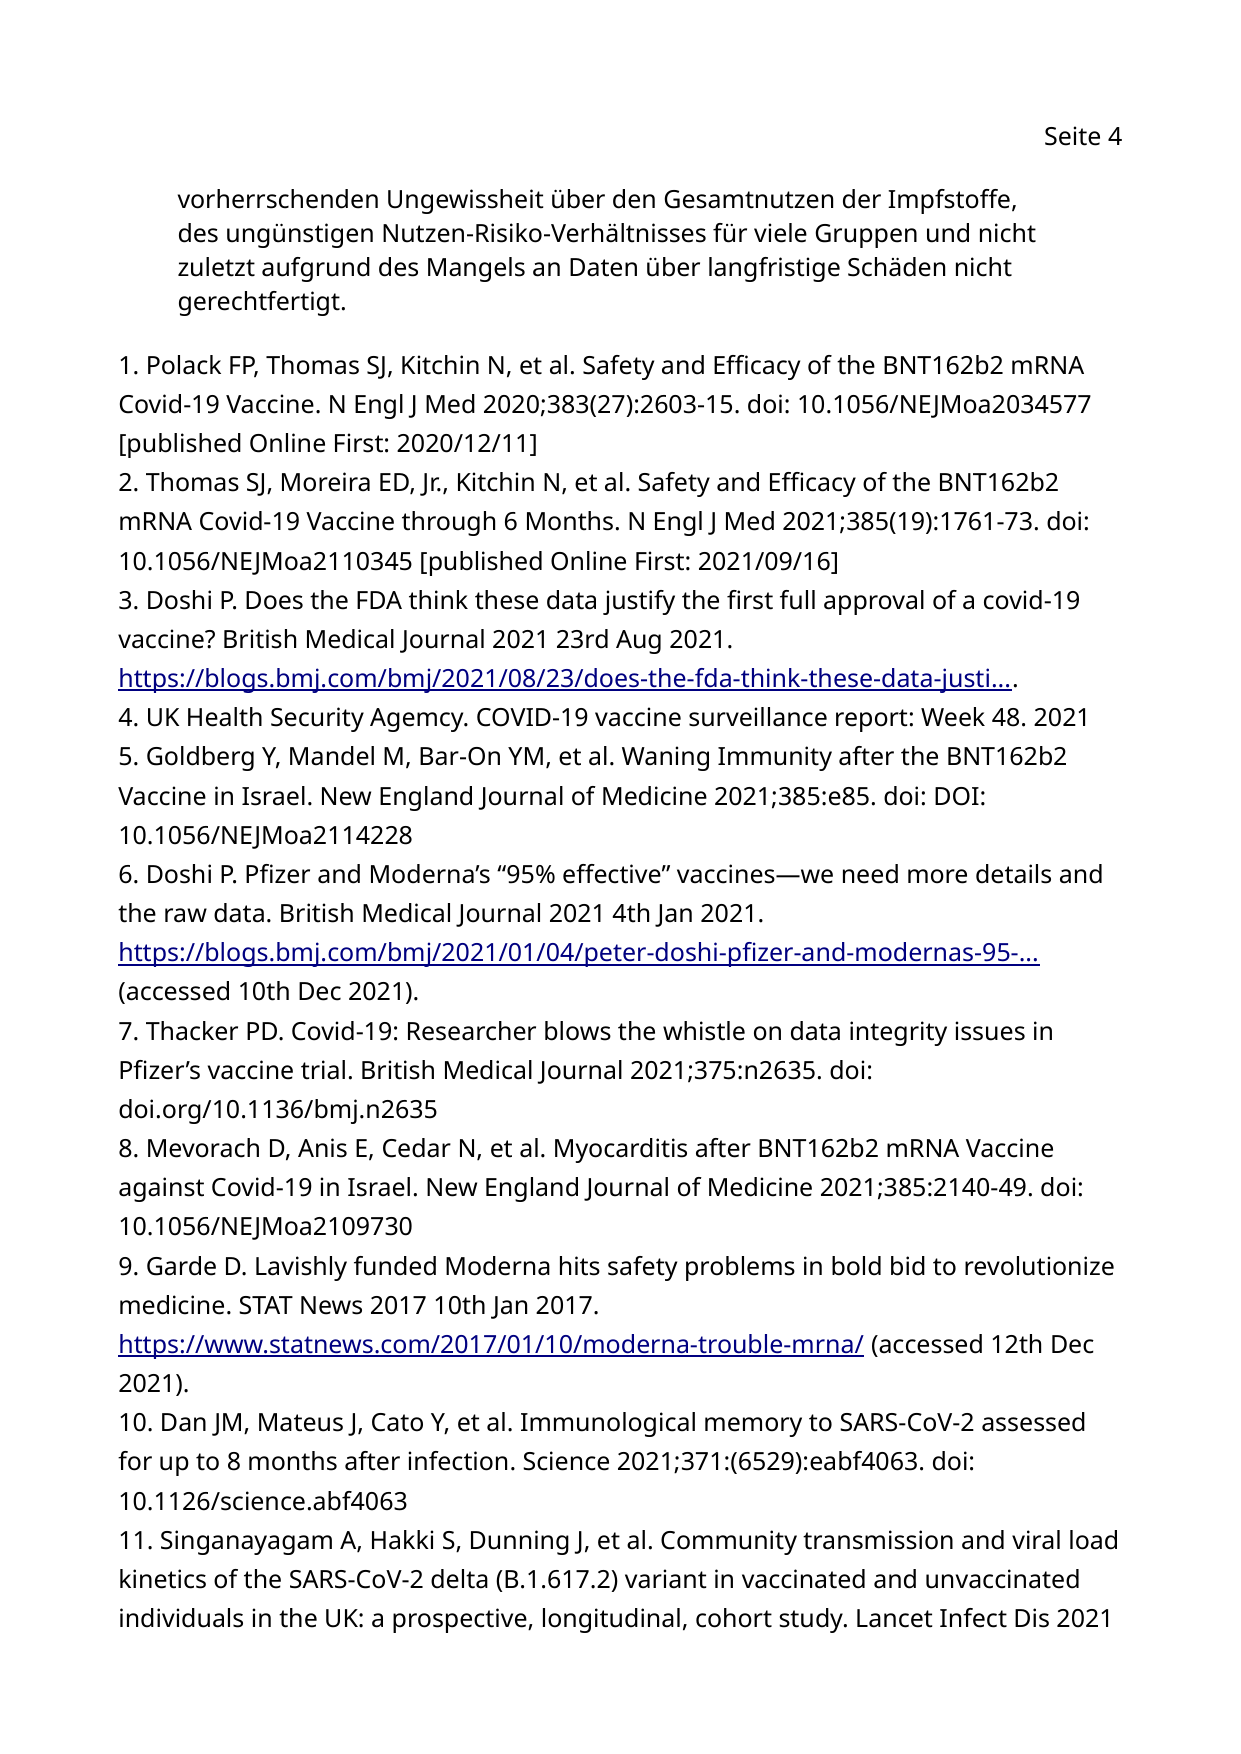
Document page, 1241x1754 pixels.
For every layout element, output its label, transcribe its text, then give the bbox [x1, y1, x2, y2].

text 1. Polack FP, Thomas SJ, Kitchin N, et al. Safety and Efficacy of the BNT162b2 mRNA Covid-19 Vaccine. N Engl J Med 2020;383(27):2603-15. doi: 10.1056/NEJMoa2034577 [published Online First: 2020/12/11] 2. Thomas SJ, Moreira ED, Jr., Kitchin N, et al. Safety and Efficacy of the BNT162b2 mRNA Covid-19 Vaccine through 6 Months. N Engl J Med 2021;385(19):1761-73. doi: 10.1056/NEJMoa2110345 [published Online First: 2021/09/16] 3. Doshi P. Does the FDA think these data justify the first full approval of a covid-19 vaccine? British Medical Journal 2021 23rd Aug 2021. https://blogs.bmj.com/bmj/2021/08/23/does-the-fda-think-these-data-justi.... 4. UK Health Security Agemcy. COVID-19 vaccine surveillance report: Week 48. 2021 5. Goldberg Y, Mandel M, Bar-On YM, et al. Waning Immunity after the BNT162b2 Vaccine in Israel. New England Journal of Medicine 2021;385:e85. doi: DOI: 10.1056/NEJMoa2114228 6. Doshi P. Pfizer and Moderna’s “95% effective” vaccines—we need more details and the raw data. British Medical Journal 2021 4th Jan 2021. https://blogs.bmj.com/bmj/2021/01/04/peter-doshi-pfizer-and-modernas-95-... (accessed 10th Dec 2021). 7. Thacker PD. Covid-19: Researcher blows the whistle on data integrity issues in Pfizer’s vaccine trial. British Medical Journal 2021;375:n2635. doi: doi.org/10.1136/bmj.n2635 8. Mevorach D, Anis E, Cedar N, et al. Myocarditis after BNT162b2 mRNA Vaccine against Covid-19 in Israel. New England Journal of Medicine 2021;385:2140-49. doi: 10.1056/NEJMoa2109730 9. Garde D. Lavishly funded Moderna hits safety problems in bold bid to revolutionize medicine. STAT News 2017 10th Jan 2017. https://www.statnews.com/2017/01/10/moderna-trouble-mrna/ (accessed 12th Dec 2021). 10. Dan JM, Mateus J, Cato Y, et al. Immunological memory to SARS-CoV-2 assessed for up to 8 months after infection. Science 2021;371:(6529):eabf4063. doi: 10.1126/science.abf4063 11. Singanayagam A, Hakki S, Dunning J, et al. Community transmission and viral load kinetics of the SARS-CoV-2 delta (B.1.617.2) variant in vaccinated and unvaccinated individuals in the UK: a prospective, longitudinal, cohort study. Lancet Infect Dis 2021 [118, 347, 1122, 1635]
text vorherrschenden Ungewissheit über den Gesamtnutzen der Impfstoffe, des ungünstigen Nutzen-Risiko-Verhältnisses für viele Gruppen und nicht zuletzt aufgrund des Mangels an Daten über langfristige Schäden nicht gerechtfertigt. [177, 182, 1063, 318]
